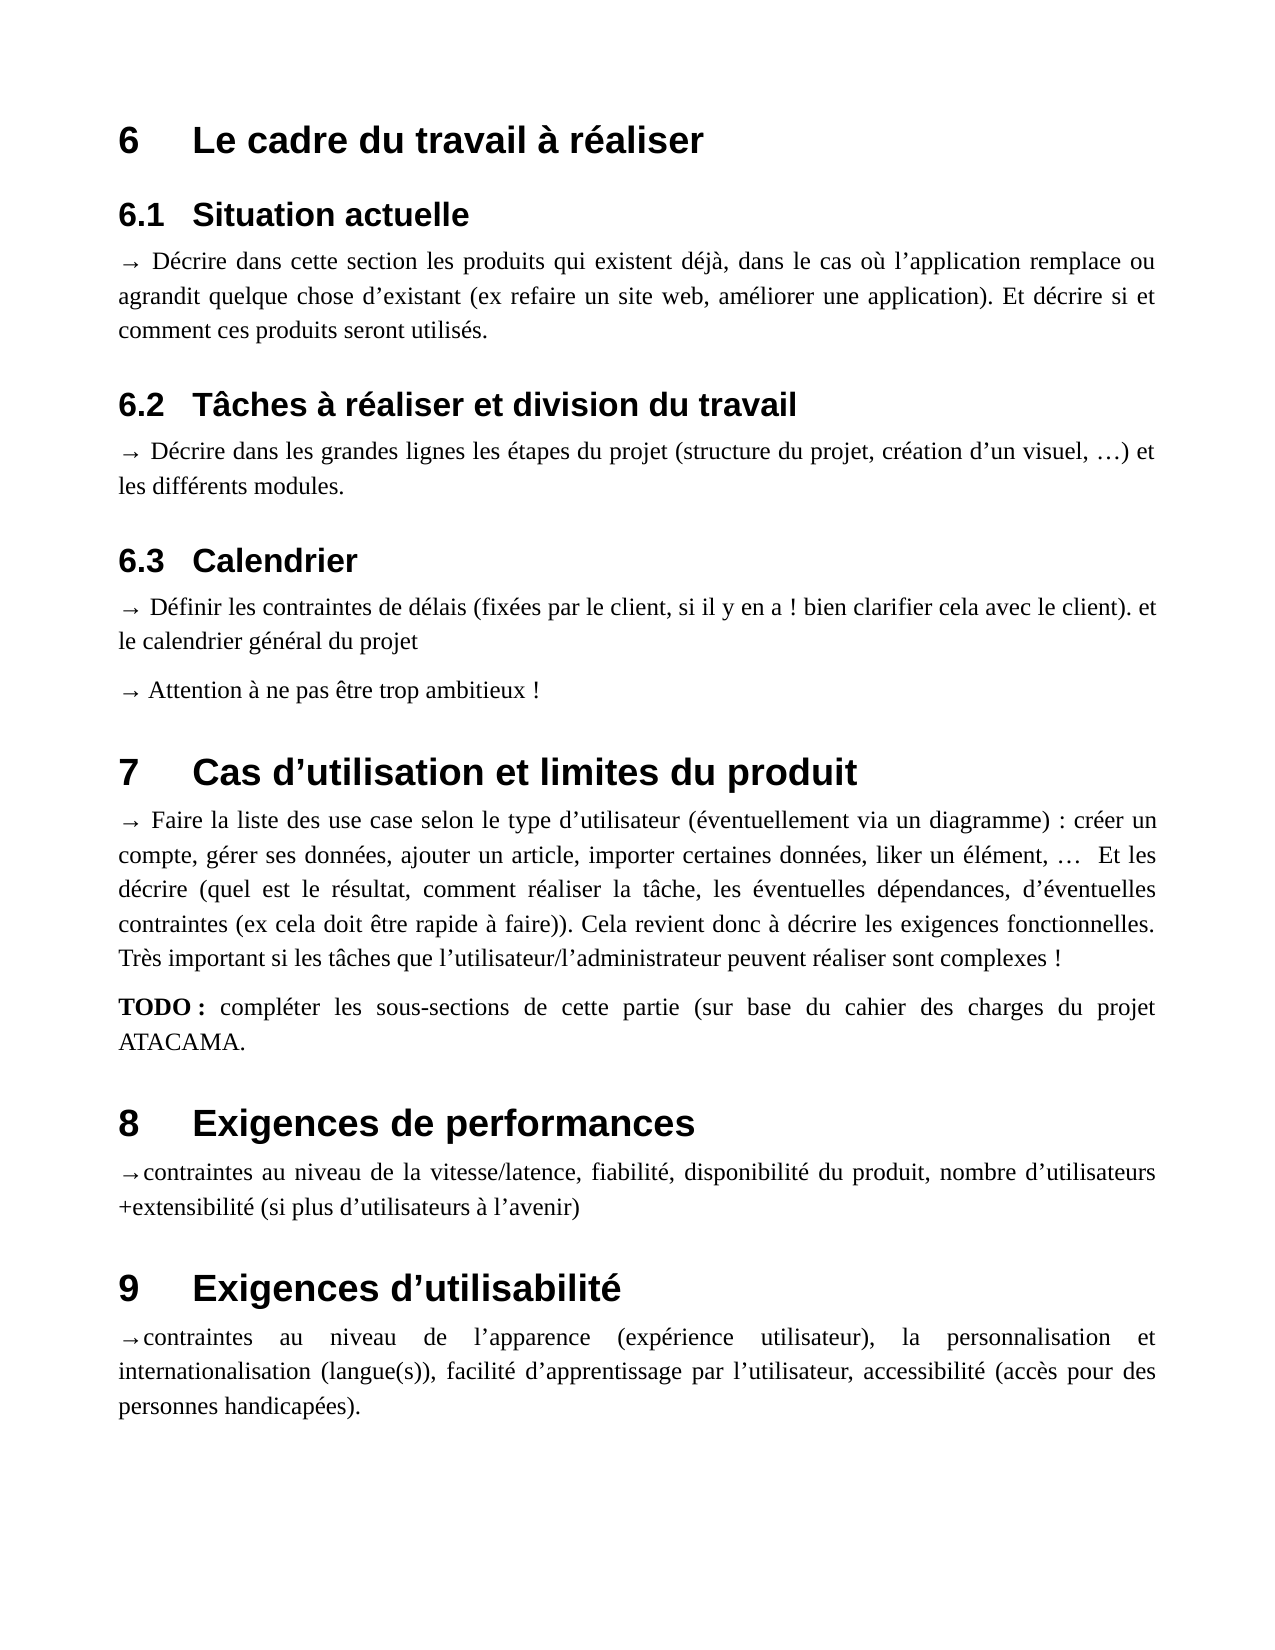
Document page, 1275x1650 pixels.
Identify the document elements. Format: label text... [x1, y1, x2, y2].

text → Définir les contraintes de délais (fixées par le client, si il y en a ! bien clarifier cela avec le client). et le calendrier général du projet [118, 592, 1157, 655]
subtitle Le cadre du travail à réaliser [118, 118, 1157, 162]
subtitle Cas d’utilisation et limites du produit [118, 749, 1157, 793]
text →contraintes au niveau de l’apparence (expérience utilisateur), la personnalisation et internationalisation (langue(s)), facilité d’apprentissage par l’utilisateur, accessibilité (accès pour des personnes handicapées). [118, 1322, 1157, 1419]
text TODO : compléter les sous-sections de cette partie (sur base du cahier des charges du projet ATACAMA. [118, 992, 1157, 1056]
text →contraintes au niveau de la vitesse/latence, fiabilité, disponibilité du produit, nombre d’utilisateurs +extensibilité (si plus d’utilisateurs à l’avenir) [118, 1157, 1157, 1220]
subtitle Tâches à réaliser et division du travail [118, 385, 1157, 424]
text → Faire la liste des use case selon le type d’utilisateur (éventuellement via un diagramme) : créer un compte, gérer ses données, ajouter un article, importer certaines données, liker un élément, … Et les décrire (quel est le résultat, comment réaliser la tâche, les éventuelles dépendances, d’éventuelles contraintes (ex cela doit être rapide à faire)). Cela revient donc à décrire les exigences fonctionnelles. Très important si les tâches que l’utilisateur/l’administrateur peuvent réaliser sont complexes ! [118, 806, 1157, 972]
subtitle Exigences d’utilisabilité [118, 1266, 1157, 1309]
subtitle Calendrier [118, 541, 1157, 579]
subtitle Situation actuelle [118, 195, 1157, 234]
subtitle Exigences de performances [118, 1101, 1157, 1145]
text → Attention à ne pas être trop ambitieux ! [118, 675, 1157, 704]
text → Décrire dans cette section les produits qui existent déjà, dans le cas où l’application remplace ou agrandit quelque chose d’existant (ex refaire un site web, améliorer une application). Et décrire si et comment ces produits seront utilisés. [118, 246, 1157, 344]
text → Décrire dans les grandes lignes les étapes du projet (structure du projet, création d’un visuel, …) et les différents modules. [118, 436, 1157, 499]
